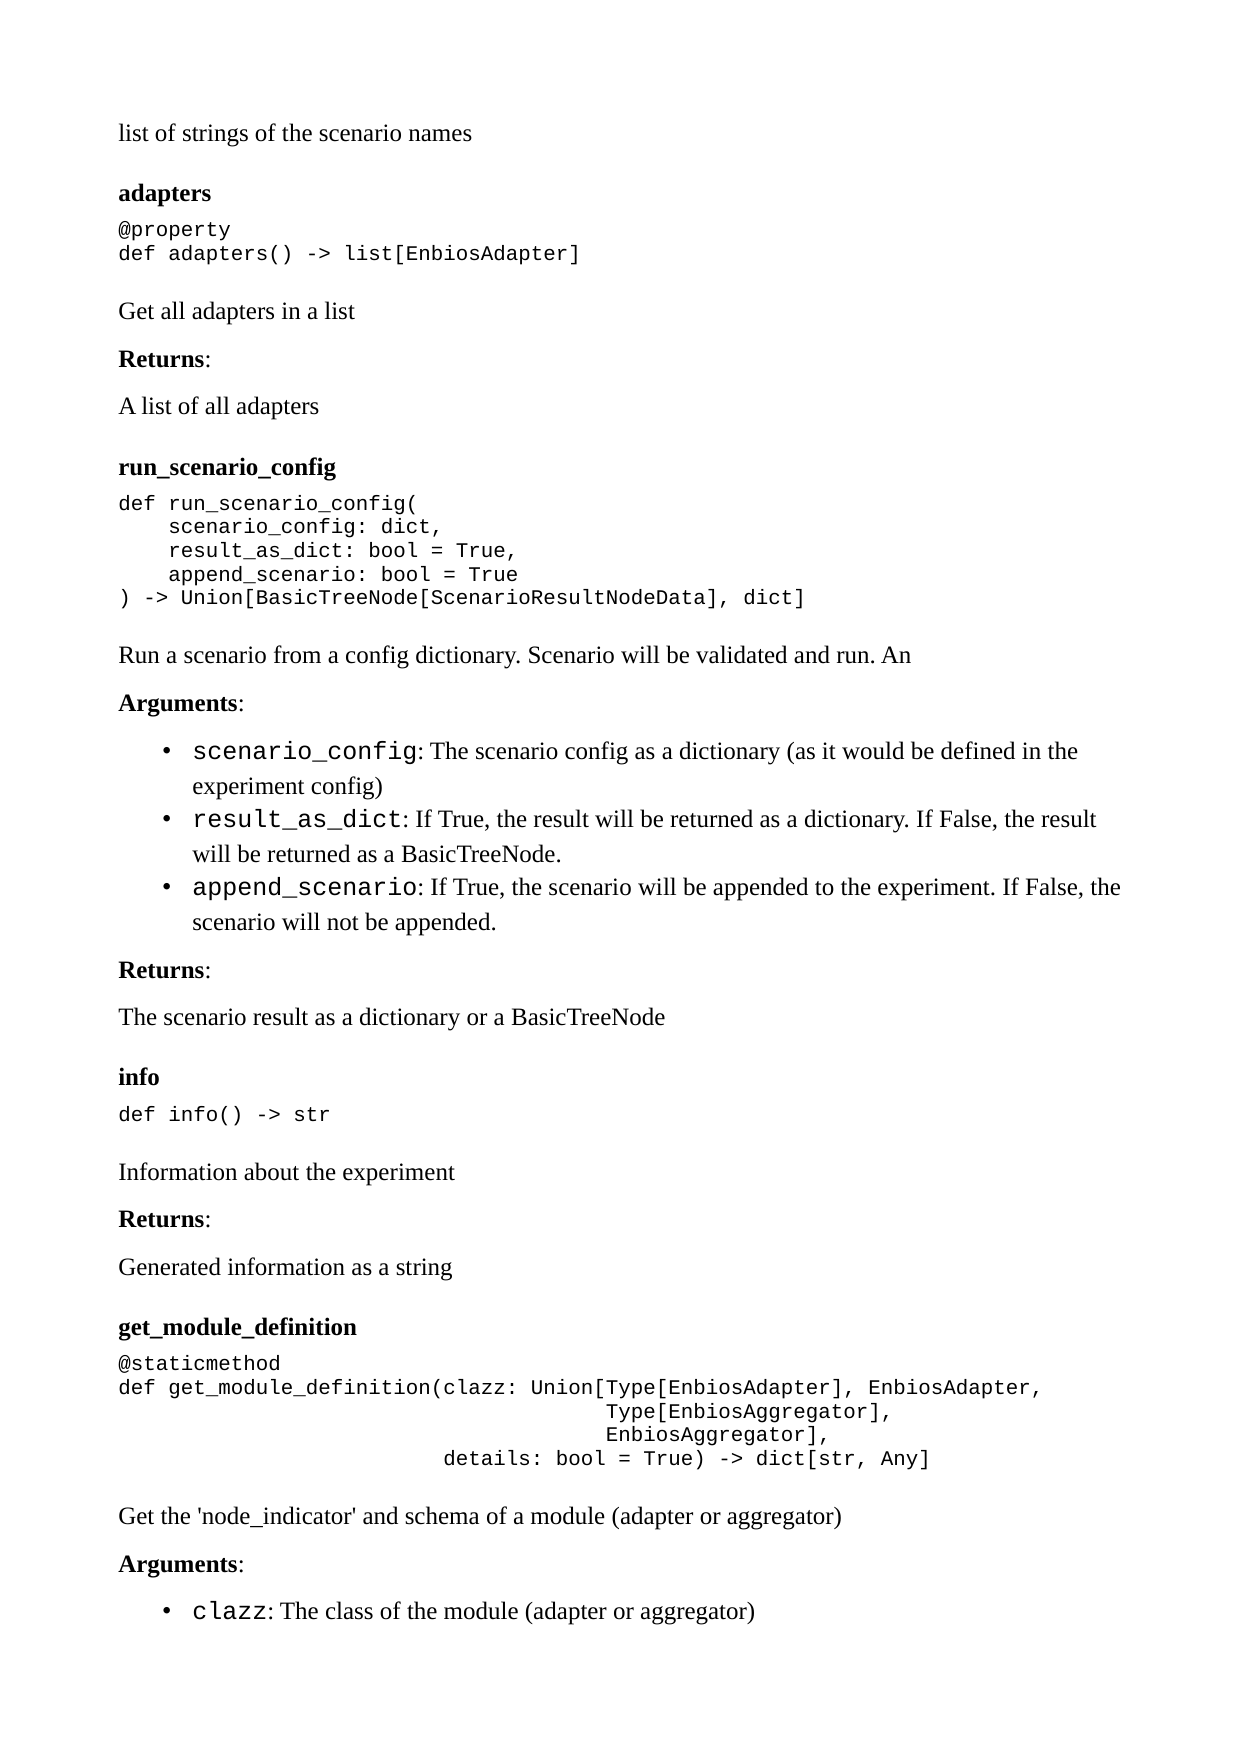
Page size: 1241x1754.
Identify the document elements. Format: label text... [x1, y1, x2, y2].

text def adapters() -> list[EnbiosAdapter] [118, 243, 1122, 267]
text list of strings of the scenario names [118, 118, 1122, 147]
text def get_module_definition(clazz: Union[Type[EnbiosAdapter], EnbiosAdapter, [118, 1377, 1122, 1401]
text A list of all adapters [118, 391, 1122, 420]
text Arguments: [118, 688, 1122, 717]
text scenario_config: dict, [118, 516, 1122, 540]
text @property [118, 219, 1122, 243]
text details: bool = True) -> dict[str, Any] [118, 1448, 1122, 1472]
subtitle get_module_definition [118, 1312, 1122, 1341]
list scenario_config: The scenario config as a dictionary (as it would be defined in the experiment config) [162, 736, 1122, 799]
subtitle run_scenario_config [118, 452, 1122, 480]
text append_scenario: bool = True [118, 564, 1122, 587]
text Arguments: [118, 1549, 1122, 1577]
subtitle adapters [118, 178, 1122, 207]
list clazz: The class of the module (adapter or aggregator) [162, 1596, 1122, 1627]
text Get the 'node_indicator' and schema of a module (adapter or aggregator) [118, 1501, 1122, 1530]
text EnbiosAggregator], [118, 1424, 1122, 1448]
text result_as_dict: bool = True, [118, 540, 1122, 564]
text Information about the experiment [118, 1157, 1122, 1186]
text def info() -> str [118, 1104, 1122, 1127]
text @staticmethod [118, 1353, 1122, 1377]
list append_scenario: If True, the scenario will be appended to the experiment. If False, the scenario will not be appended. [162, 872, 1122, 936]
text Returns: [118, 344, 1122, 373]
text Type[EnbiosAggregator], [118, 1401, 1122, 1424]
text def run_scenario_config( [118, 493, 1122, 516]
text ) -> Union[BasicTreeNode[ScenarioResultNodeData], dict] [118, 587, 1122, 611]
list result_as_dict: If True, the result will be returned as a dictionary. If False, the result will be returned as a BasicTreeNode. [162, 804, 1122, 868]
text Returns: [118, 955, 1122, 983]
text Run a scenario from a config dictionary. Scenario will be validated and run. An [118, 641, 1122, 669]
text Generated information as a string [118, 1252, 1122, 1281]
text Get all adapters in a list [118, 296, 1122, 325]
subtitle info [118, 1062, 1122, 1091]
text Returns: [118, 1204, 1122, 1233]
text The scenario result as a dictionary or a BasicTreeNode [118, 1002, 1122, 1031]
